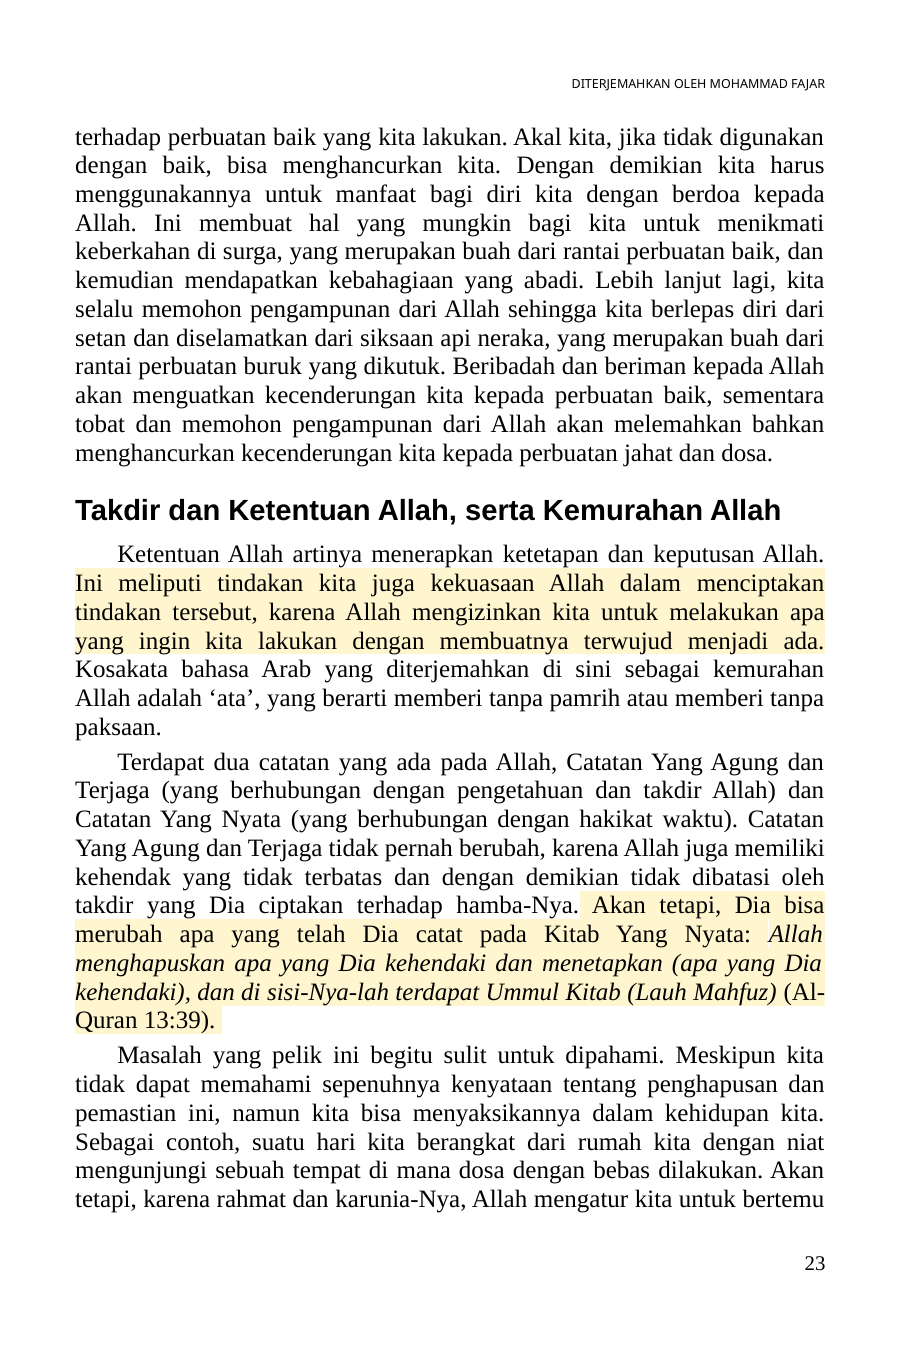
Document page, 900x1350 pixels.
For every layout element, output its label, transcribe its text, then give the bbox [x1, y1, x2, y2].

subtitle Takdir dan Ketentuan Allah, serta Kemurahan Allah [75, 493, 825, 527]
text Ketentuan Allah artinya menerapkan ketetapan dan keputusan Allah. Ini meliputi tindakan kita juga kekuasaan Allah dalam menciptakan tindakan tersebut, karena Allah mengizinkan kita untuk melakukan apa yang ingin kita lakukan dengan membuatnya terwujud menjadi ada. Kosakata bahasa Arab yang diterjemahkan di sini sebagai kemurahan Allah adalah ‘ata’, yang berarti memberi tanpa pamrih atau memberi tanpa paksaan. [75, 539, 825, 741]
text terhadap perbuatan baik yang kita lakukan. Akal kita, jika tidak digunakan dengan baik, bisa menghancurkan kita. Dengan demikian kita harus menggunakannya untuk manfaat bagi diri kita dengan berdoa kepada Allah. Ini membuat hal yang mungkin bagi kita untuk menikmati keberkahan di surga, yang merupakan buah dari rantai perbuatan baik, dan kemudian mendapatkan kebahagiaan yang abadi. Lebih lanjut lagi, kita selalu memohon pengampunan dari Allah sehingga kita berlepas diri dari setan dan diselamatkan dari siksaan api neraka, yang merupakan buah dari rantai perbuatan buruk yang dikutuk. Beribadah dan beriman kepada Allah akan menguatkan kecenderungan kita kepada perbuatan baik, sementara tobat dan memohon pengampunan dari Allah akan melemahkan bahkan menghancurkan kecenderungan kita kepada perbuatan jahat dan dosa. [75, 122, 825, 467]
text Terdapat dua catatan yang ada pada Allah, Catatan Yang Agung dan Terjaga (yang berhubungan dengan pengetahuan dan takdir Allah) dan Catatan Yang Nyata (yang berhubungan dengan hakikat waktu). Catatan Yang Agung dan Terjaga tidak pernah berubah, karena Allah juga memiliki kehendak yang tidak terbatas dan dengan demikian tidak dibatasi oleh takdir yang Dia ciptakan terhadap hamba-Nya. Akan tetapi, Dia bisa merubah apa yang telah Dia catat pada Kitab Yang Nyata: Allah menghapuskan apa yang Dia kehendaki dan menetapkan (apa yang Dia kehendaki), dan di sisi-Nya-lah terdapat Ummul Kitab (Lauh Mahfuz) (Al-Quran 13:39). [75, 747, 825, 1034]
text Masalah yang pelik ini begitu sulit untuk dipahami. Meskipun kita tidak dapat memahami sepenuhnya kenyataan tentang penghapusan dan pemastian ini, namun kita bisa menyaksikannya dalam kehidupan kita. Sebagai contoh, suatu hari kita berangkat dari rumah kita dengan niat mengunjungi sebuah tempat di mana dosa dengan bebas dilakukan. Akan tetapi, karena rahmat dan karunia-Nya, Allah mengatur kita untuk bertemu [75, 1040, 825, 1213]
